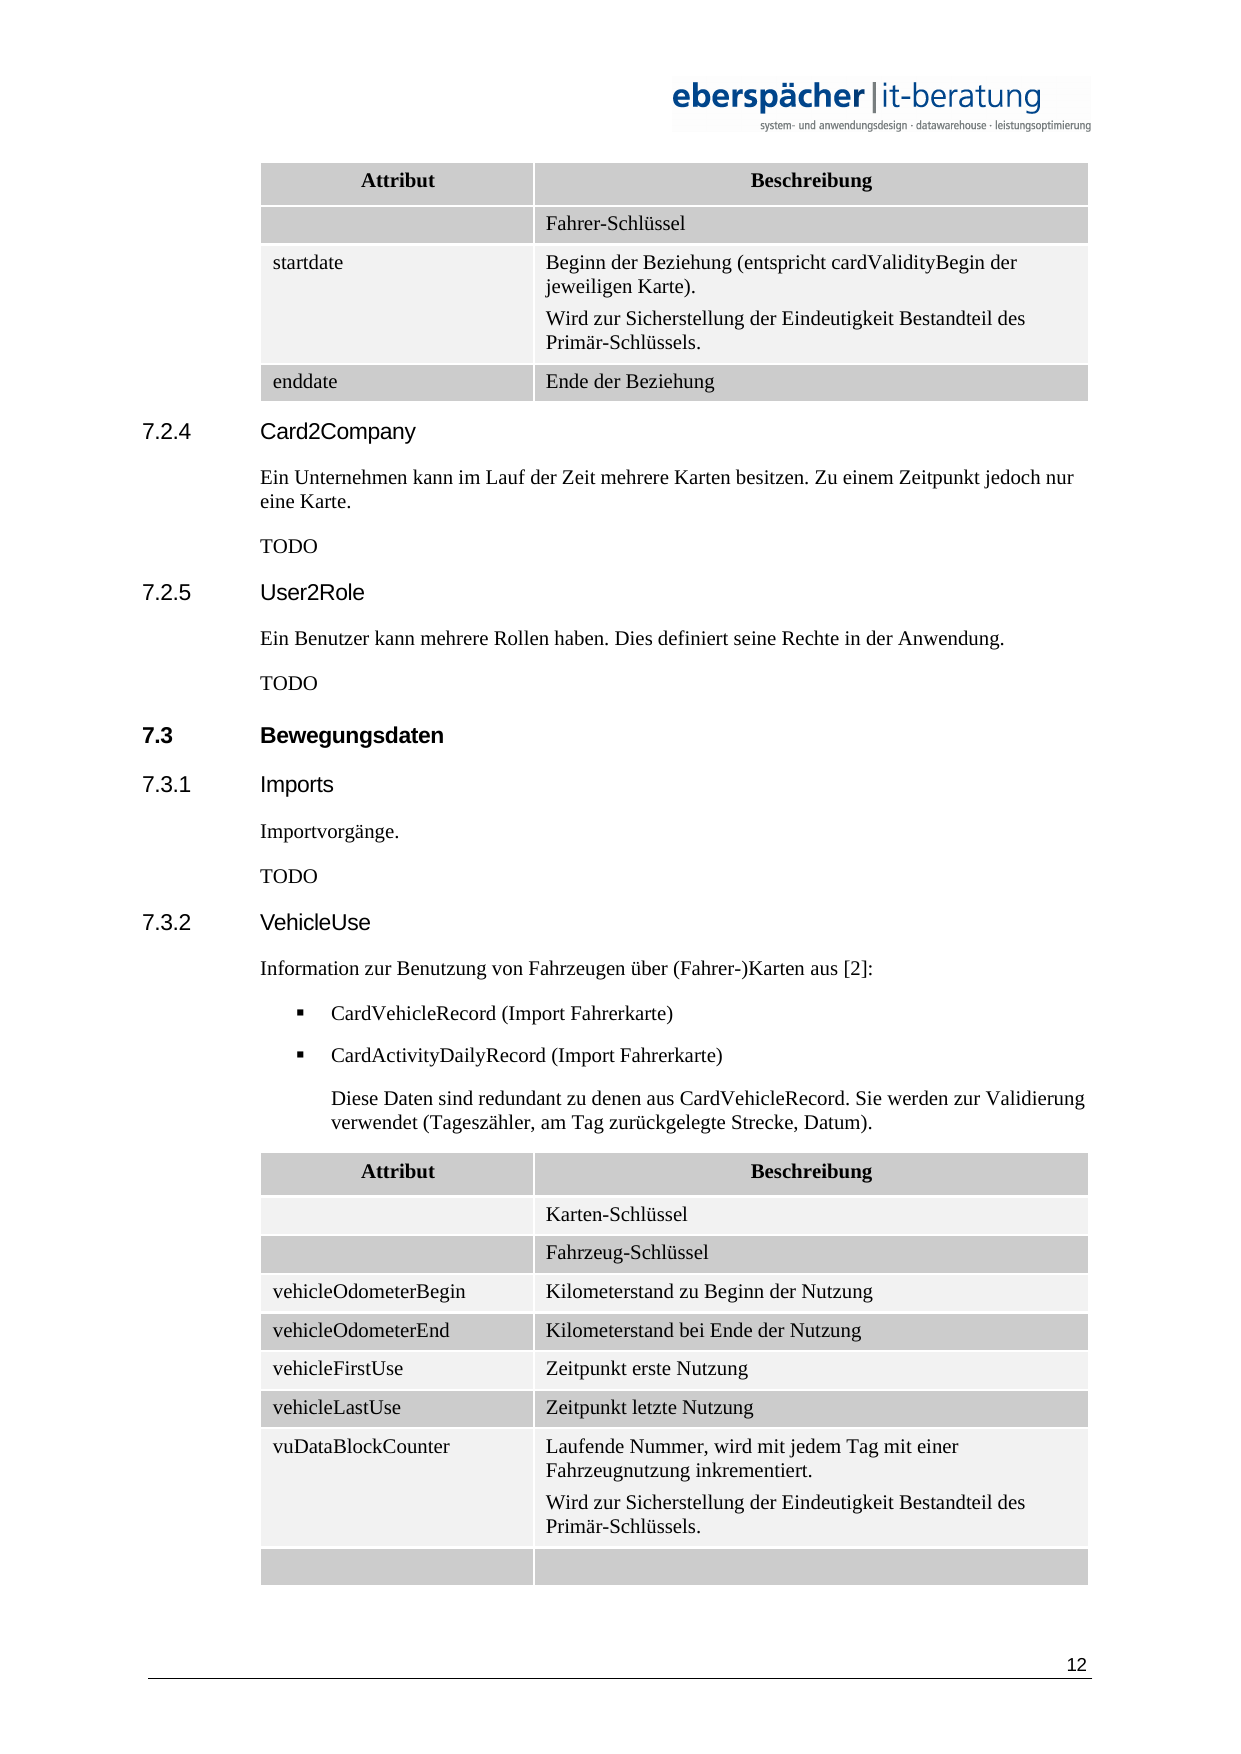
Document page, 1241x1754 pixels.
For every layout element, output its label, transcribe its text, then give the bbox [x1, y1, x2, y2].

subtitle VehicleUse [142, 908, 1090, 935]
table_cell Fahrer-Schlüssel [535, 207, 1088, 243]
text Ein Unternehmen kann im Lauf der Zeit mehrere Karten besitzen. Zu einem Zeitpunkt jedoch nur eine Karte. [260, 465, 1090, 513]
table_cell vuDataBlockCounter [261, 1429, 533, 1546]
subtitle User2Role [142, 579, 1090, 605]
table_header Beschreibung [535, 1153, 1088, 1195]
table_cell Zeitpunkt letzte Nutzung [535, 1391, 1088, 1427]
table_header Attribut [261, 1153, 533, 1195]
text Ein Benutzer kann mehrere Rollen haben. Dies definiert seine Rechte in der Anwendung. [260, 626, 1090, 650]
text Information zur Benutzung von Fahrzeugen über (Fahrer-)Karten aus [2]: [260, 956, 1090, 980]
table_cell Laufende Nummer, wird mit jedem Tag mit einer Fahrzeugnutzung inkrementiert. Wird zur Sicherstellung der Eindeutigkeit Bestandteil des Primär-Schlüssels. [535, 1429, 1088, 1546]
table_cell Zeitpunkt erste Nutzung [535, 1352, 1088, 1389]
picture [672, 76, 1091, 132]
table_cell Karten-Schlüssel [535, 1198, 1088, 1234]
table_cell vehicleLastUse [261, 1391, 533, 1427]
list CardActivityDailyRecord (Import Fahrerkarte) [295, 1043, 1019, 1067]
table_header Beschreibung [535, 163, 1088, 205]
table_cell Fahrzeug-Schlüssel [535, 1236, 1088, 1273]
subtitle Bewegungsdaten [142, 722, 1090, 748]
table_cell startdate [261, 246, 533, 363]
table_cell Ende der Beziehung [535, 365, 1088, 401]
subtitle Imports [142, 771, 1090, 798]
text TODO [260, 671, 1090, 695]
text Importvorgänge. [260, 819, 1090, 843]
list CardVehicleRecord (Import Fahrerkarte) [295, 1001, 1019, 1024]
table_cell [261, 207, 533, 243]
text TODO [260, 863, 1090, 888]
list Diese Daten sind redundant zu denen aus CardVehicleRecord. Sie werden zur Validierung verwendet (Tageszähler, am Tag zurückgelegte Strecke, Datum). [331, 1086, 1090, 1134]
table_cell [261, 1198, 533, 1234]
table_header Attribut [261, 163, 533, 205]
table_cell Kilometerstand bei Ende der Nutzung [535, 1314, 1088, 1350]
subtitle Card2Company [142, 418, 1090, 444]
table_cell vehicleOdometerEnd [261, 1314, 533, 1350]
table_cell enddate [261, 365, 533, 401]
table_cell [261, 1236, 533, 1273]
table_cell [535, 1549, 1088, 1585]
table_cell vehicleOdometerBegin [261, 1275, 533, 1311]
text TODO [260, 534, 1090, 558]
table_cell Beginn der Beziehung (entspricht cardValidityBegin der jeweiligen Karte). Wird zur Sicherstellung der Eindeutigkeit Bestandteil des Primär-Schlüssels. [535, 246, 1088, 363]
table_cell vehicleFirstUse [261, 1352, 533, 1389]
table_cell Kilometerstand zu Beginn der Nutzung [535, 1275, 1088, 1311]
table_cell [261, 1549, 533, 1585]
